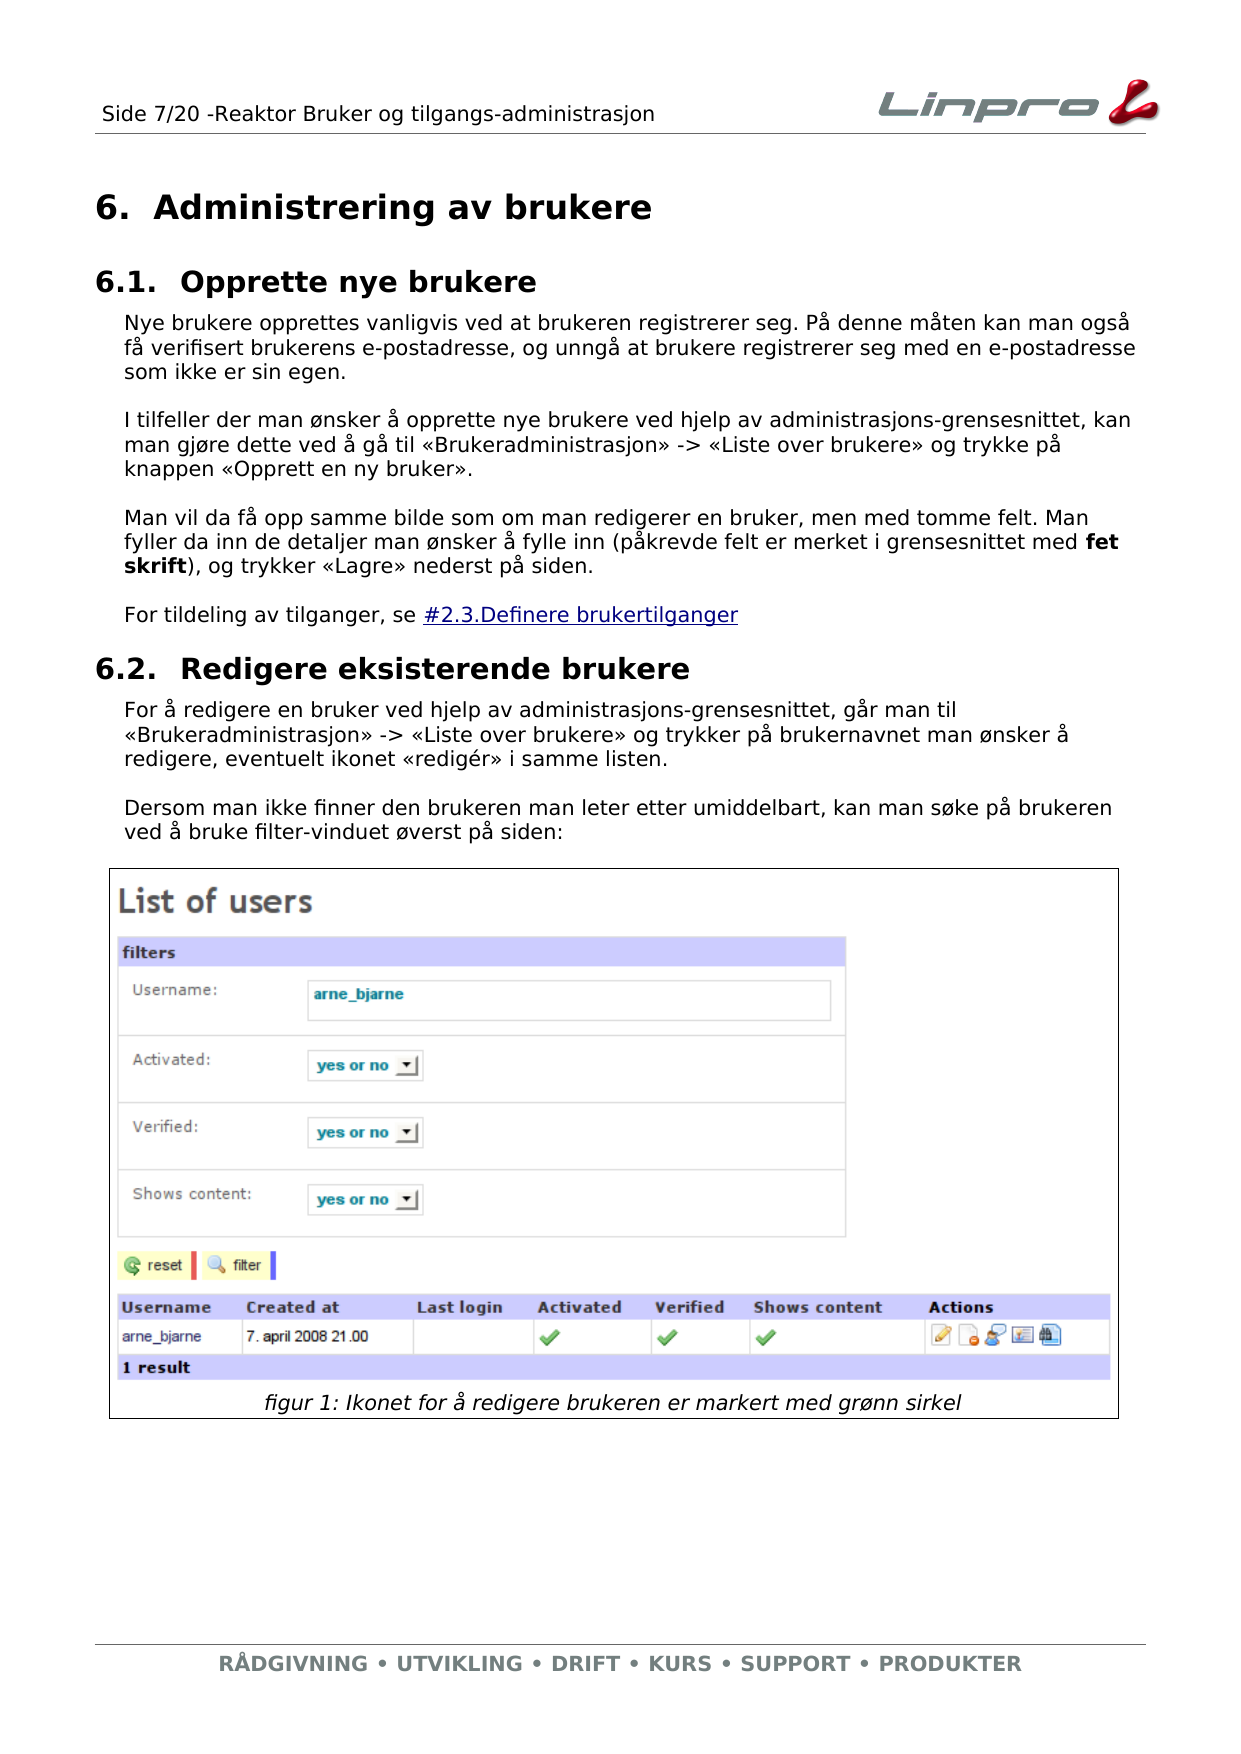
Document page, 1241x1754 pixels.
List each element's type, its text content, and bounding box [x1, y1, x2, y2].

text Man vil da få opp samme bilde som om man redigerer en bruker, men med tomme felt. Man fyller da inn de detaljer man ønsker å fylle inn (påkrevde felt er merket i grensesnittet med fet skrift), og trykker «Lagre» nederst på siden. [124, 506, 1146, 578]
text I tilfeller der man ønsker å opprette nye brukere ved hjelp av administrasjons-grensesnittet, kan man gjøre dette ved å gå til «Brukeradministrasjon» -> «Liste over brukere» og trykke på knappen «Opprett en ny bruker». [124, 408, 1146, 481]
subtitle Redigere eksisterende brukere [94, 652, 1146, 686]
picture [878, 78, 1162, 128]
text Nye brukere opprettes vanligvis ved at brukeren registrerer seg. På denne måten kan man også få verifisert brukerens e-postadresse, og unngå at brukere registrerer seg med en e-postadresse som ikke er sin egen. [124, 311, 1146, 384]
text For å redigere en bruker ved hjelp av administrasjons-grensesnittet, går man til «Brukeradministrasjon» -> «Liste over brukere» og trykker på brukernavnet man ønsker å redigere, eventuelt ikonet «redigér» i samme listen. [124, 698, 1146, 771]
text figur 1: Ikonet for å redigere brukeren er markert med grønn sirkel [112, 1391, 1115, 1415]
picture [112, 884, 1116, 1391]
text For tildeling av tilganger, se #2.3.Definere brukertilganger [124, 603, 1146, 627]
subtitle Administrering av brukere [94, 188, 1146, 227]
subtitle Opprette nye brukere [94, 265, 1146, 299]
text Dersom man ikke finner den brukeren man leter etter umiddelbart, kan man søke på brukeren ved å bruke filter-vinduet øverst på siden: [124, 796, 1146, 844]
